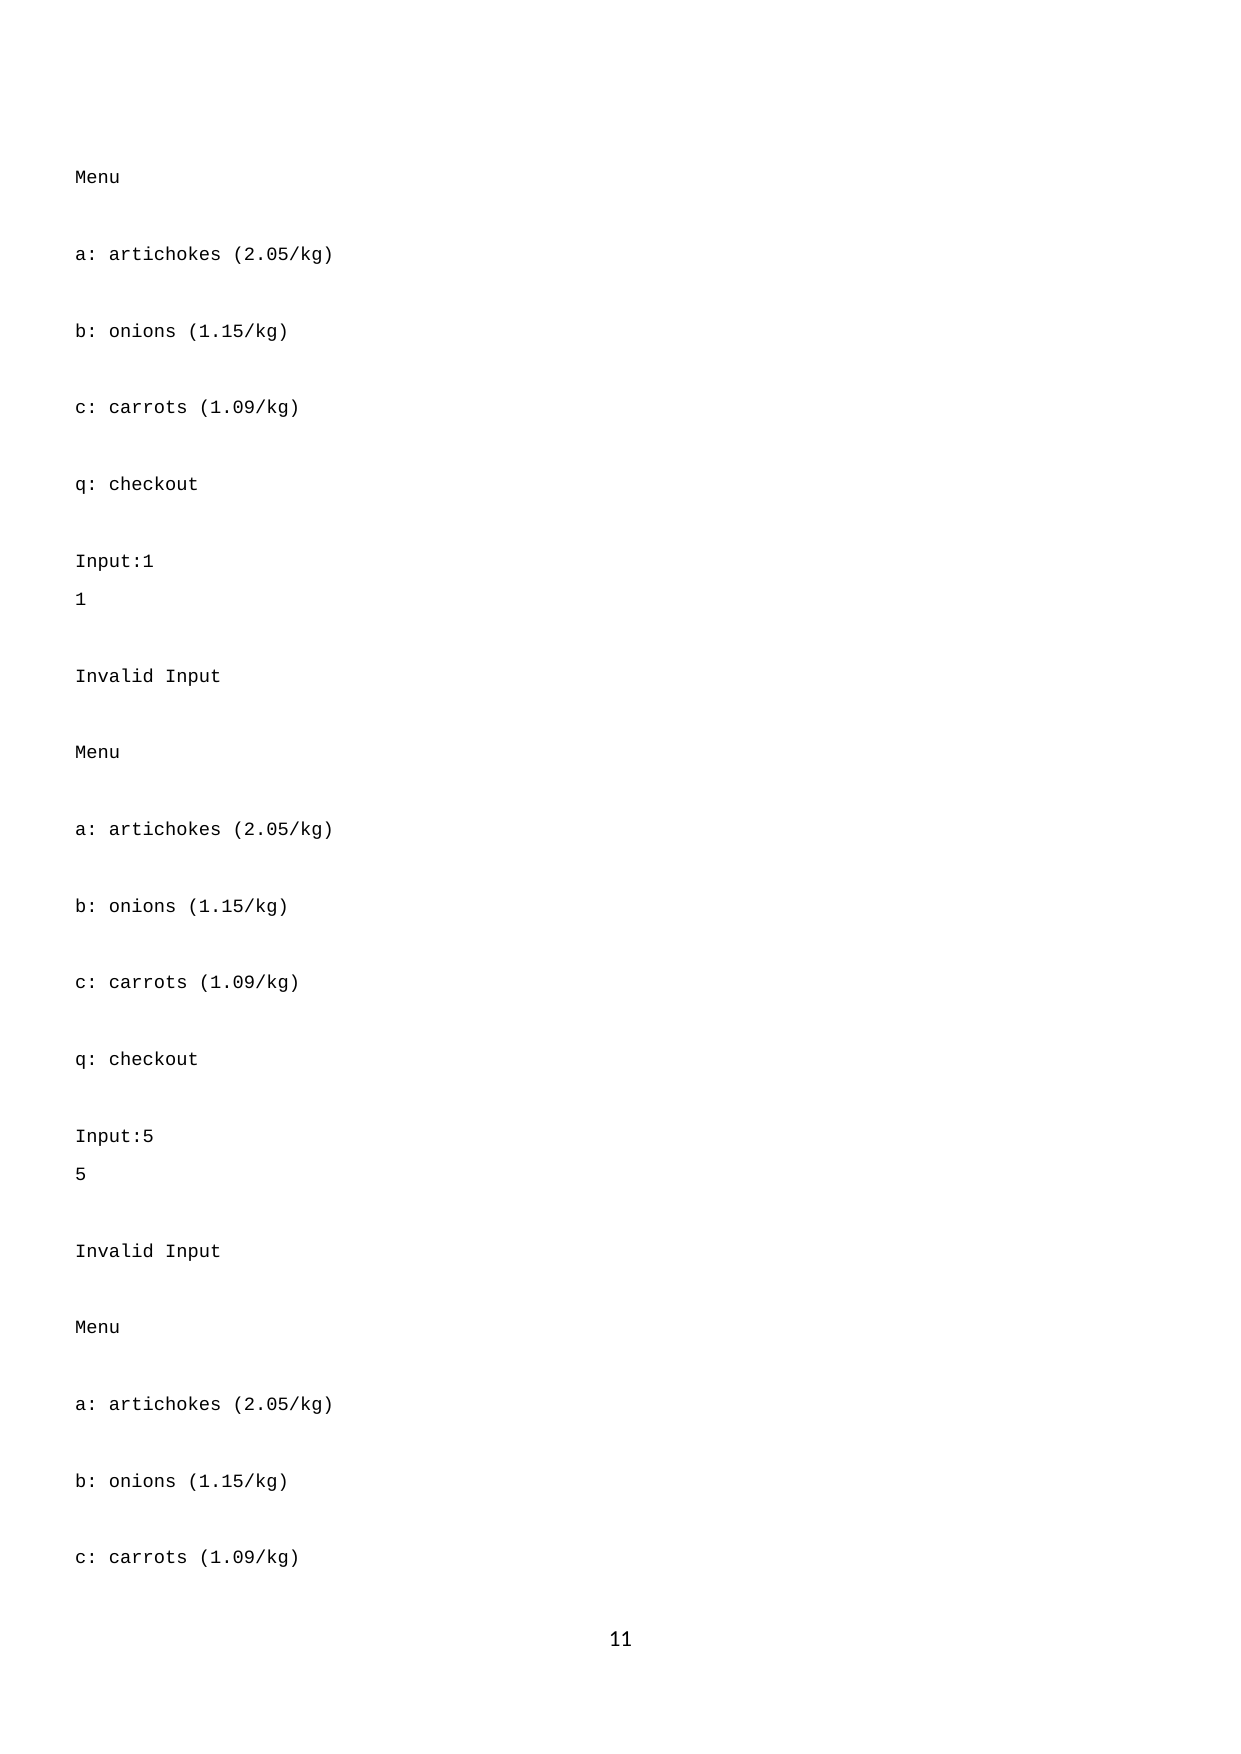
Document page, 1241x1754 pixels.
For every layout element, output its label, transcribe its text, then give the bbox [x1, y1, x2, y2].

text Input:5 [75, 1126, 1165, 1148]
text a: artichokes (2.05/kg) [75, 820, 1165, 841]
text c: carrots (1.09/kg) [75, 398, 1165, 419]
text c: carrots (1.09/kg) [75, 1548, 1165, 1569]
text a: artichokes (2.05/kg) [75, 1395, 1165, 1416]
text 1 [75, 590, 1165, 611]
text Menu [75, 168, 1165, 189]
text Invalid Input [75, 1241, 1165, 1263]
text q: checkout [75, 1050, 1165, 1071]
text 5 [75, 1165, 1165, 1186]
text a: artichokes (2.05/kg) [75, 245, 1165, 266]
text q: checkout [75, 475, 1165, 496]
text Input:1 [75, 551, 1165, 573]
text c: carrots (1.09/kg) [75, 973, 1165, 994]
text b: onions (1.15/kg) [75, 321, 1165, 343]
text Menu [75, 743, 1165, 764]
text b: onions (1.15/kg) [75, 1471, 1165, 1493]
text b: onions (1.15/kg) [75, 896, 1165, 918]
text Invalid Input [75, 666, 1165, 688]
text Menu [75, 1318, 1165, 1339]
